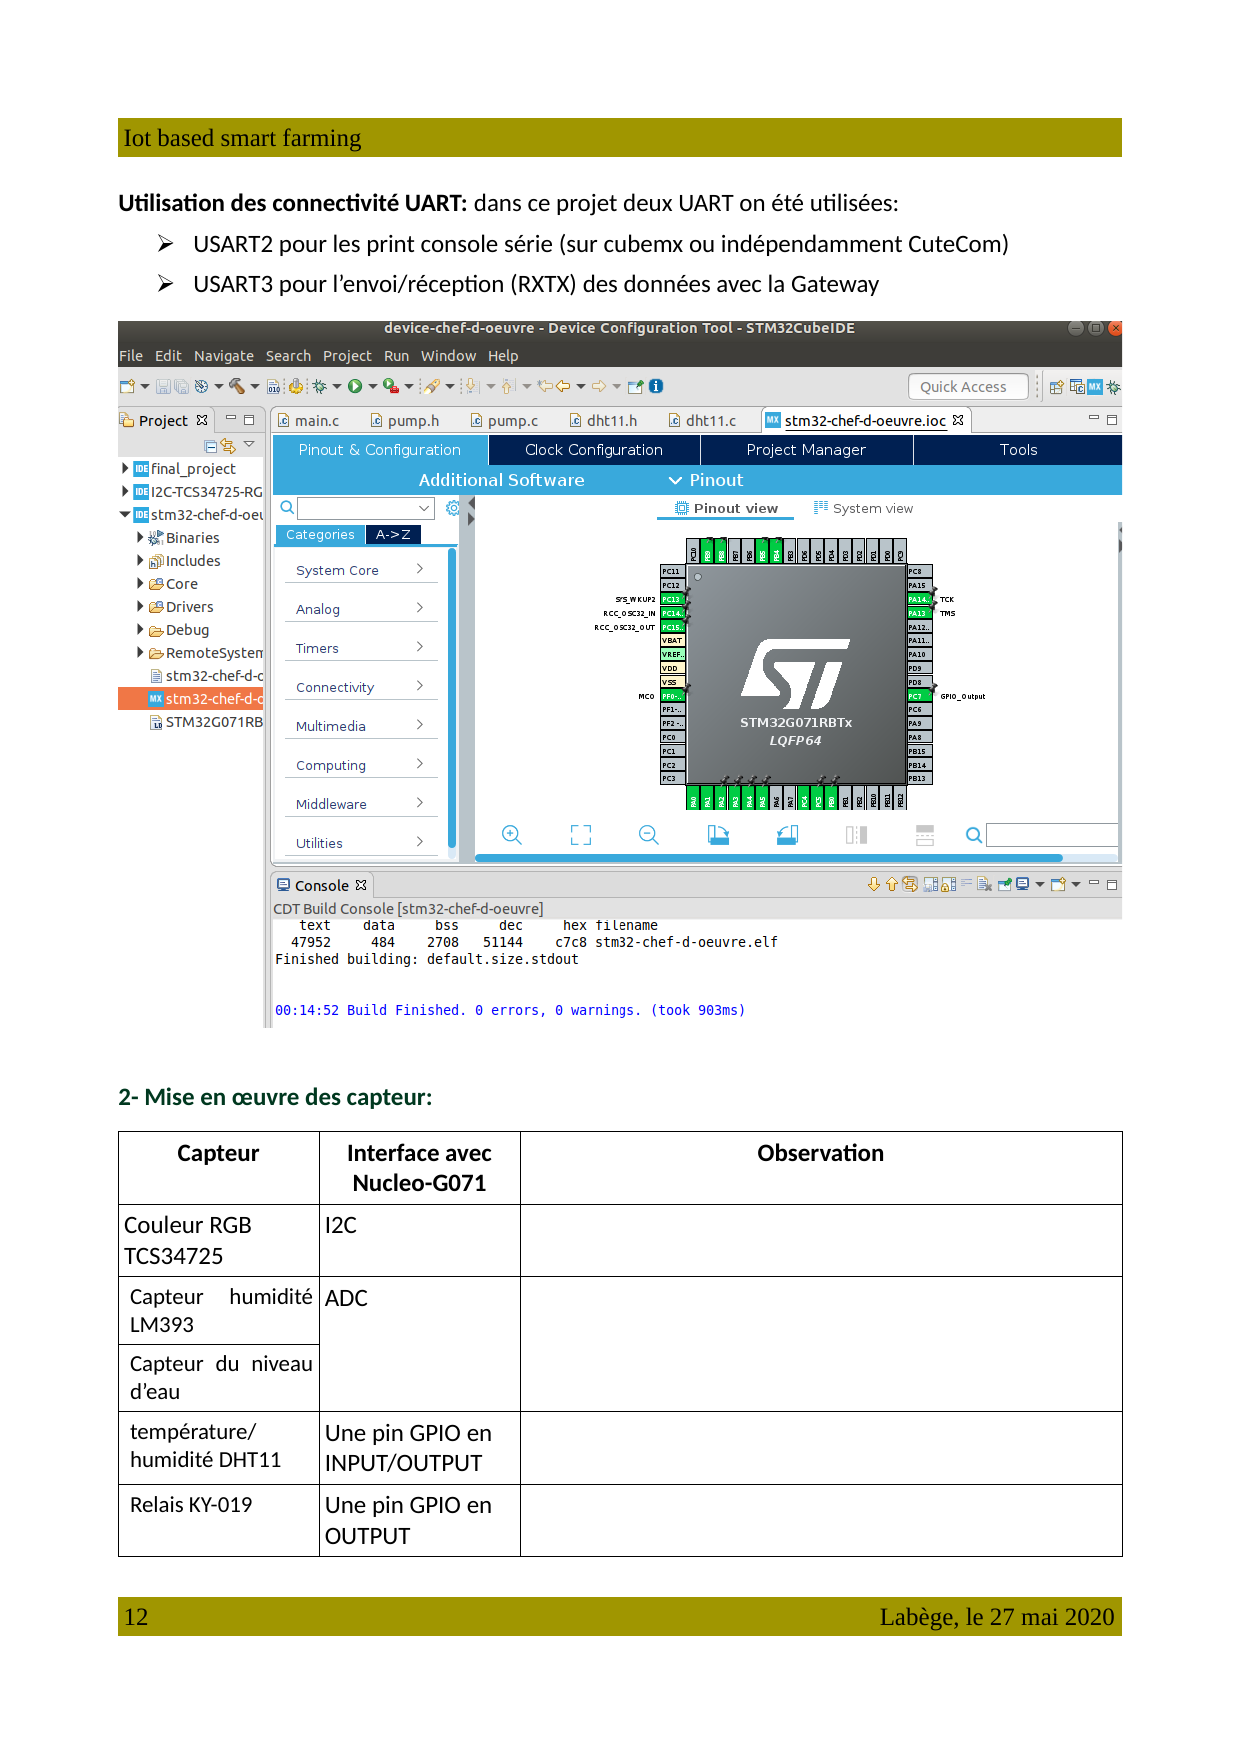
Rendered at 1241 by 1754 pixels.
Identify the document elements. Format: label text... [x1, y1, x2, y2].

list USART2 pour les print console série (sur cubemx ou indépendamment CuteCom) [156, 228, 1122, 258]
table_cell I2C [320, 1205, 520, 1276]
table_header Interface avec Nucleo-G071 [320, 1132, 520, 1203]
table_cell ADC [320, 1277, 520, 1411]
table_cell Couleur RGB TCS34725 [119, 1205, 319, 1276]
text 2- Mise en œuvre des capteur: [118, 1081, 1122, 1112]
table_cell Une pin GPIO en INPUT/OUTPUT [320, 1412, 520, 1484]
table_header Observation [521, 1132, 1122, 1203]
list USART3 pour l’envoi/réception (RXTX) des données avec la Gateway [156, 269, 1122, 299]
table_cell température/humidité DHT11 [119, 1412, 319, 1484]
table_cell Capteur humidité LM393 [119, 1277, 319, 1344]
table_cell Relais KY-019 [119, 1485, 319, 1556]
picture [118, 321, 1123, 1028]
table_cell Capteur du niveau d’eau [119, 1345, 319, 1411]
table_cell [521, 1485, 1122, 1556]
table_header Capteur [119, 1132, 319, 1203]
text Utilisation des connectivité UART: dans ce projet deux UART on été utilisées: [118, 187, 1122, 217]
table_cell [521, 1277, 1122, 1411]
table_cell [521, 1205, 1122, 1276]
table_cell [521, 1412, 1122, 1484]
table_cell Une pin GPIO en OUTPUT [320, 1485, 520, 1556]
